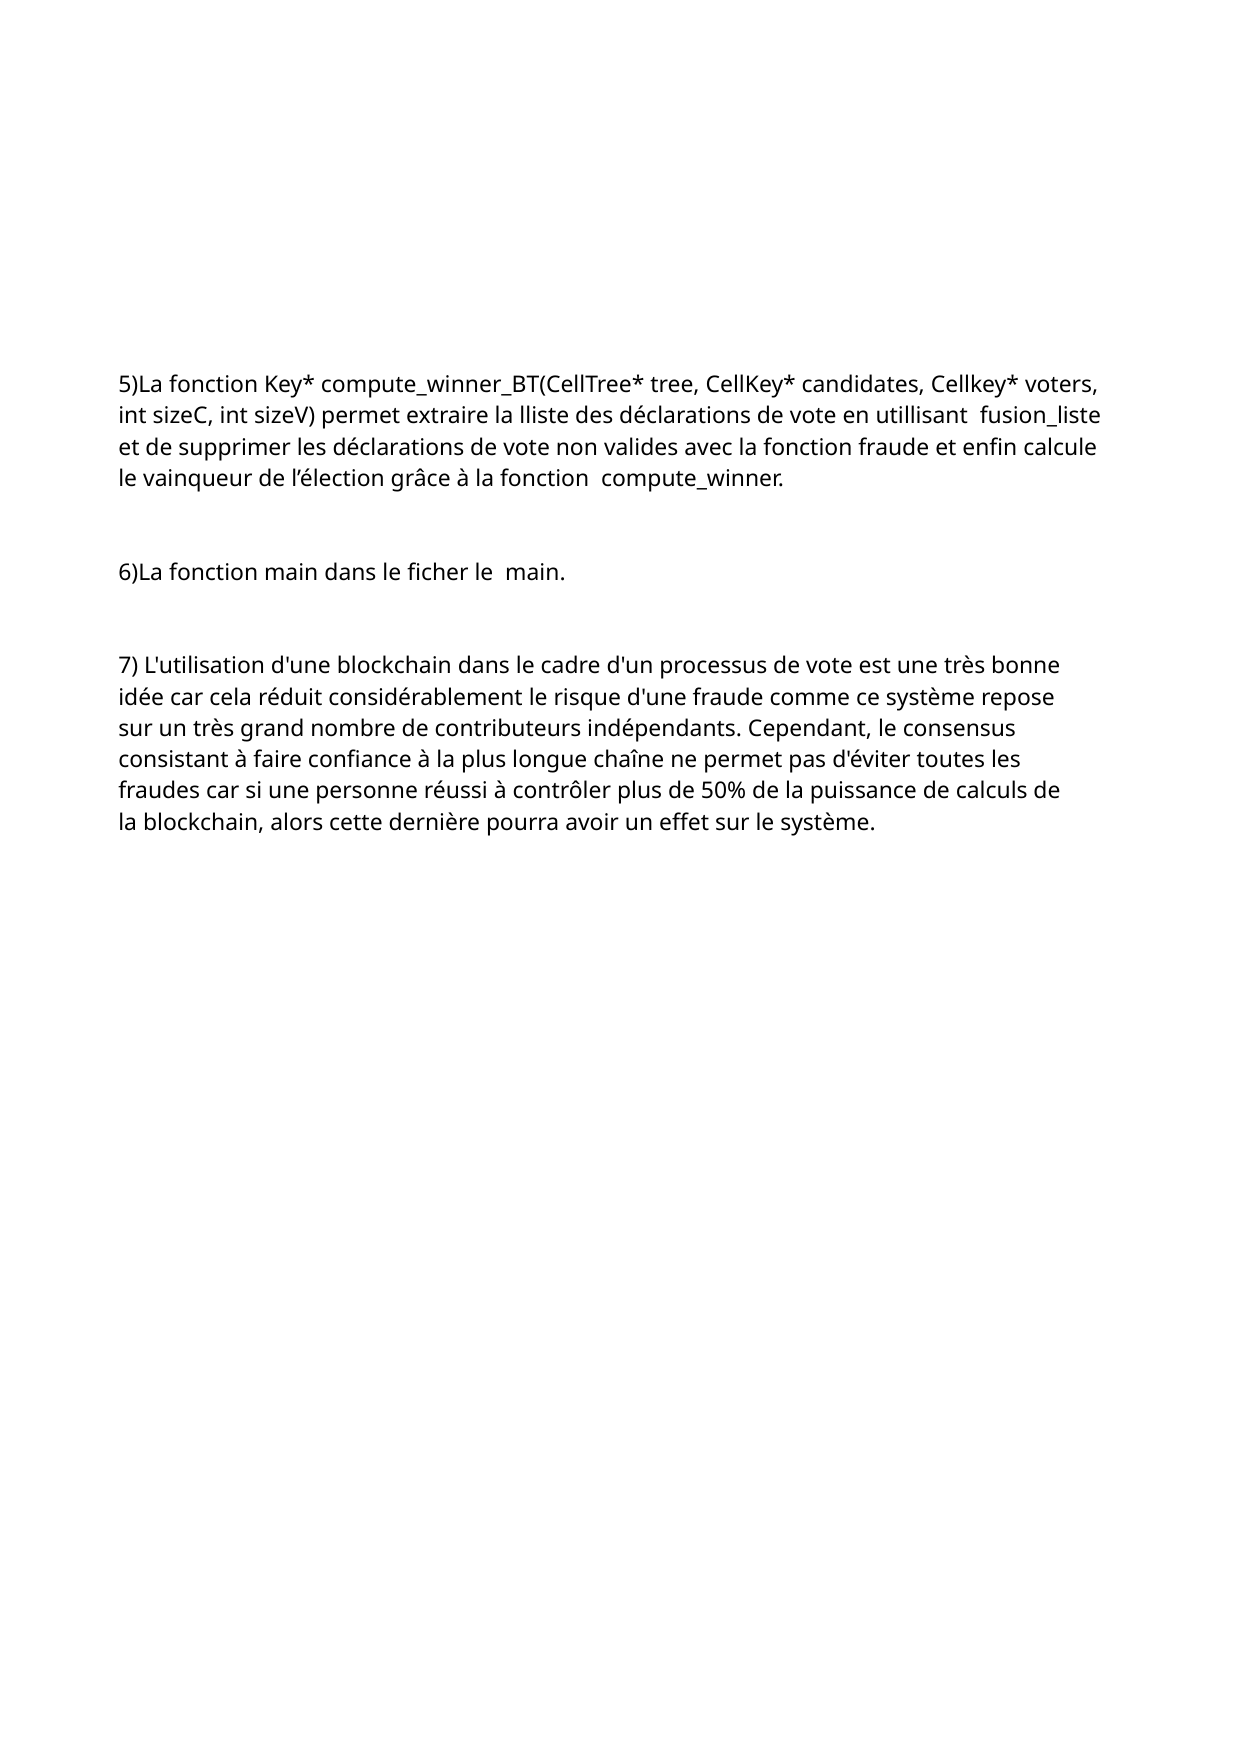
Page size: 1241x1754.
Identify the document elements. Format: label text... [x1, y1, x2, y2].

text sur un très grand nombre de contributeurs indépendants. Cependant, le consensus [118, 712, 1122, 743]
text 6)La fonction main dans le ficher le main. [118, 556, 1122, 587]
text 7) L'utilisation d'une blockchain dans le cadre d'un processus de vote est une très bonne [118, 649, 1122, 681]
text la blockchain, alors cette dernière pourra avoir un effet sur le système. [118, 806, 1122, 837]
text consistant à faire confiance à la plus longue chaîne ne permet pas d'éviter toutes les [118, 743, 1122, 774]
text idée car cela réduit considérablement le risque d'une fraude comme ce système repose [118, 681, 1122, 712]
text 5)La fonction Key* compute_winner_BT(CellTree* tree, CellKey* candidates, Cellkey* voters, int sizeC, int sizeV) permet extraire la lliste des déclarations de vote en utillisant fusion_liste et de supprimer les déclarations de vote non valides avec la fonction fraude et enfin calcule le vainqueur de l’élection grâce à la fonction compute_winner. [118, 368, 1122, 493]
text fraudes car si une personne réussi à contrôler plus de 50% de la puissance de calculs de [118, 774, 1122, 806]
